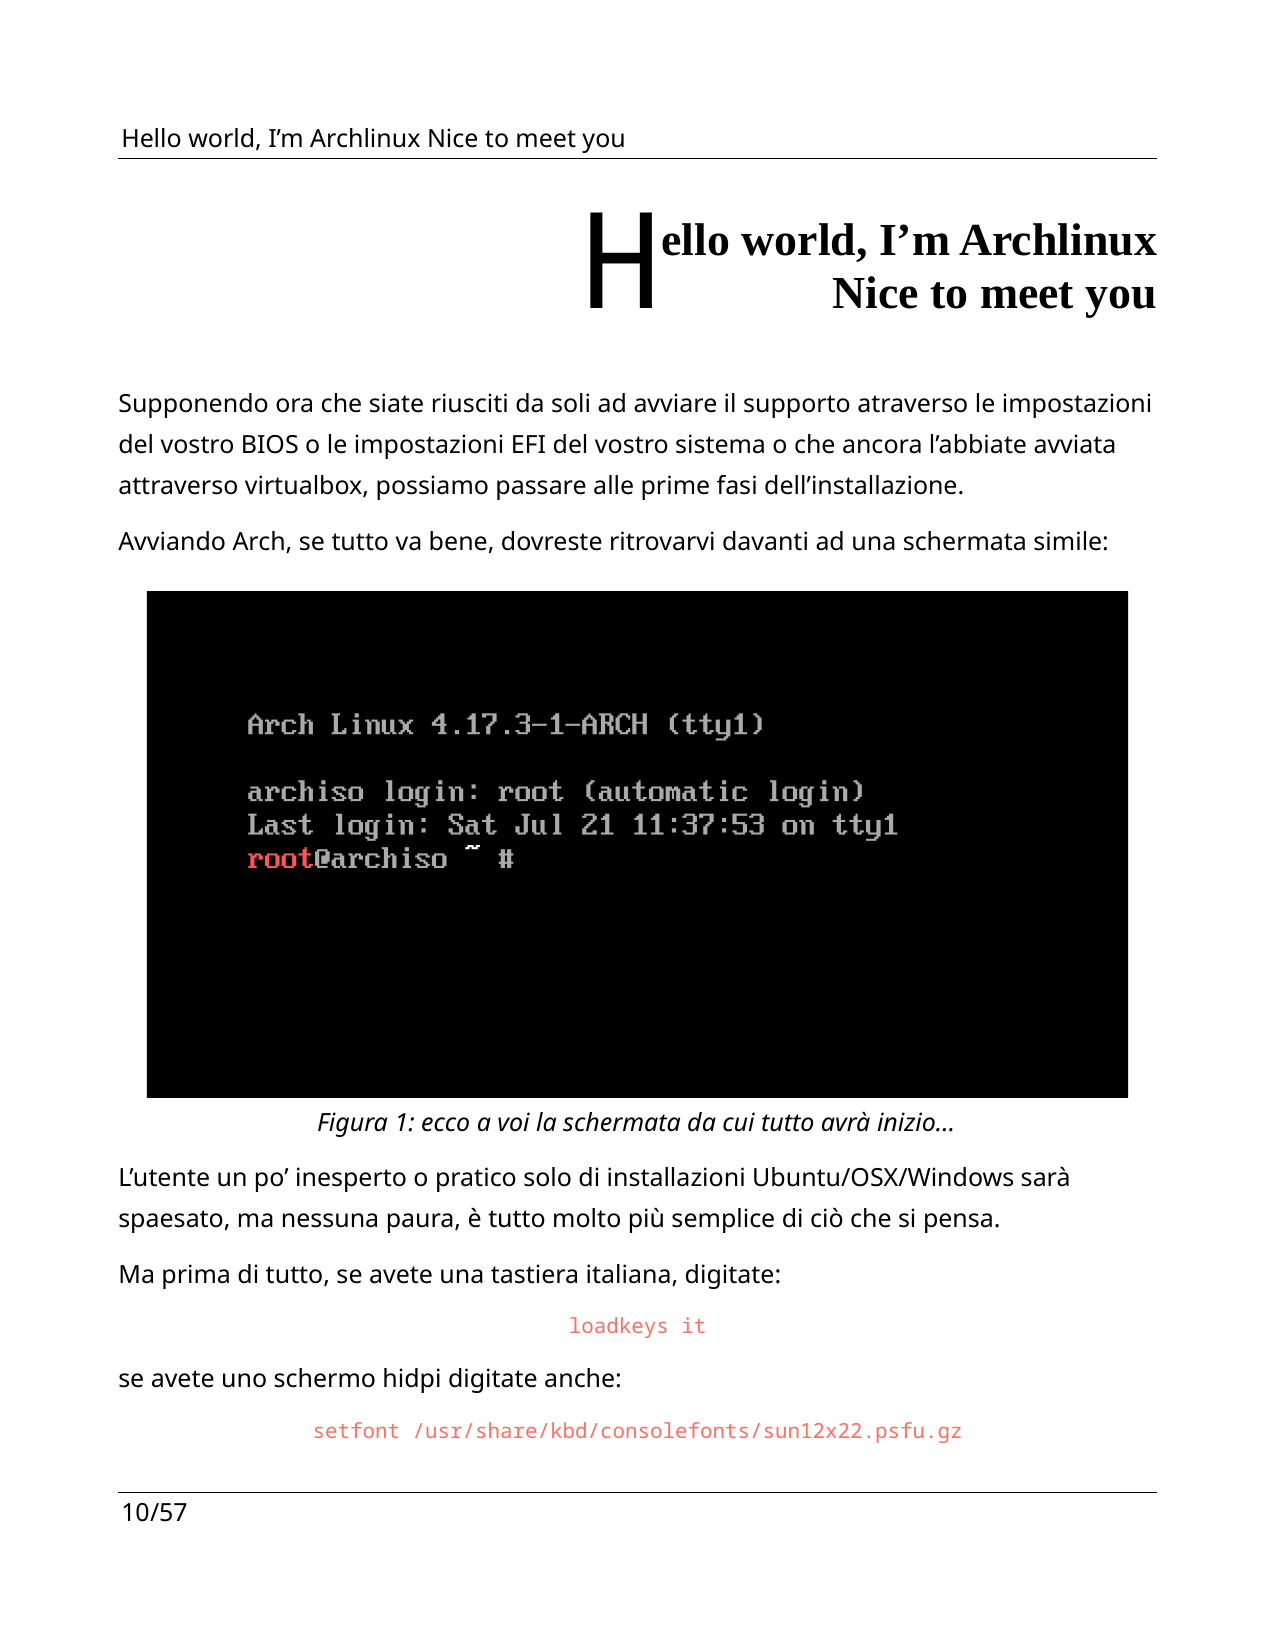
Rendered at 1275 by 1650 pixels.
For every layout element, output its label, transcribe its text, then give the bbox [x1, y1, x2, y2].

text Ma prima di tutto, se avete una tastiera italiana, digitate: [118, 1256, 1157, 1290]
text se avete uno schermo hidpi digitate anche: [118, 1360, 1157, 1394]
text setfont /usr/share/kbd/consolefonts/sun12x22.psfu.gz [118, 1416, 1157, 1444]
text Avviando Arch, se tutto va bene, dovreste ritrovarvi davanti ad una schermata simile: [118, 523, 1157, 557]
text Figura 1: ecco a voi la schermata da cui tutto avrà inizio... [147, 1098, 1128, 1139]
picture [146, 591, 1129, 1098]
text L’utente un po’ inesperto o pratico solo di installazioni Ubuntu/OSX/Windows sarà spaesato, ma nessuna paura, è tutto molto più semplice di ciò che si pensa. [118, 1160, 1157, 1235]
text loadkeys it [118, 1312, 1157, 1340]
subtitle Hello world, I’m Archlinux Nice to meet you [118, 213, 1157, 318]
text Supponendo ora che siate riusciti da soli ad avviare il supporto atraverso le impostazioni del vostro BIOS o le impostazioni EFI del vostro sistema o che ancora l’abbiate avviata attraverso virtualbox, possiamo passare alle prime fasi dell’installazione. [118, 386, 1157, 502]
